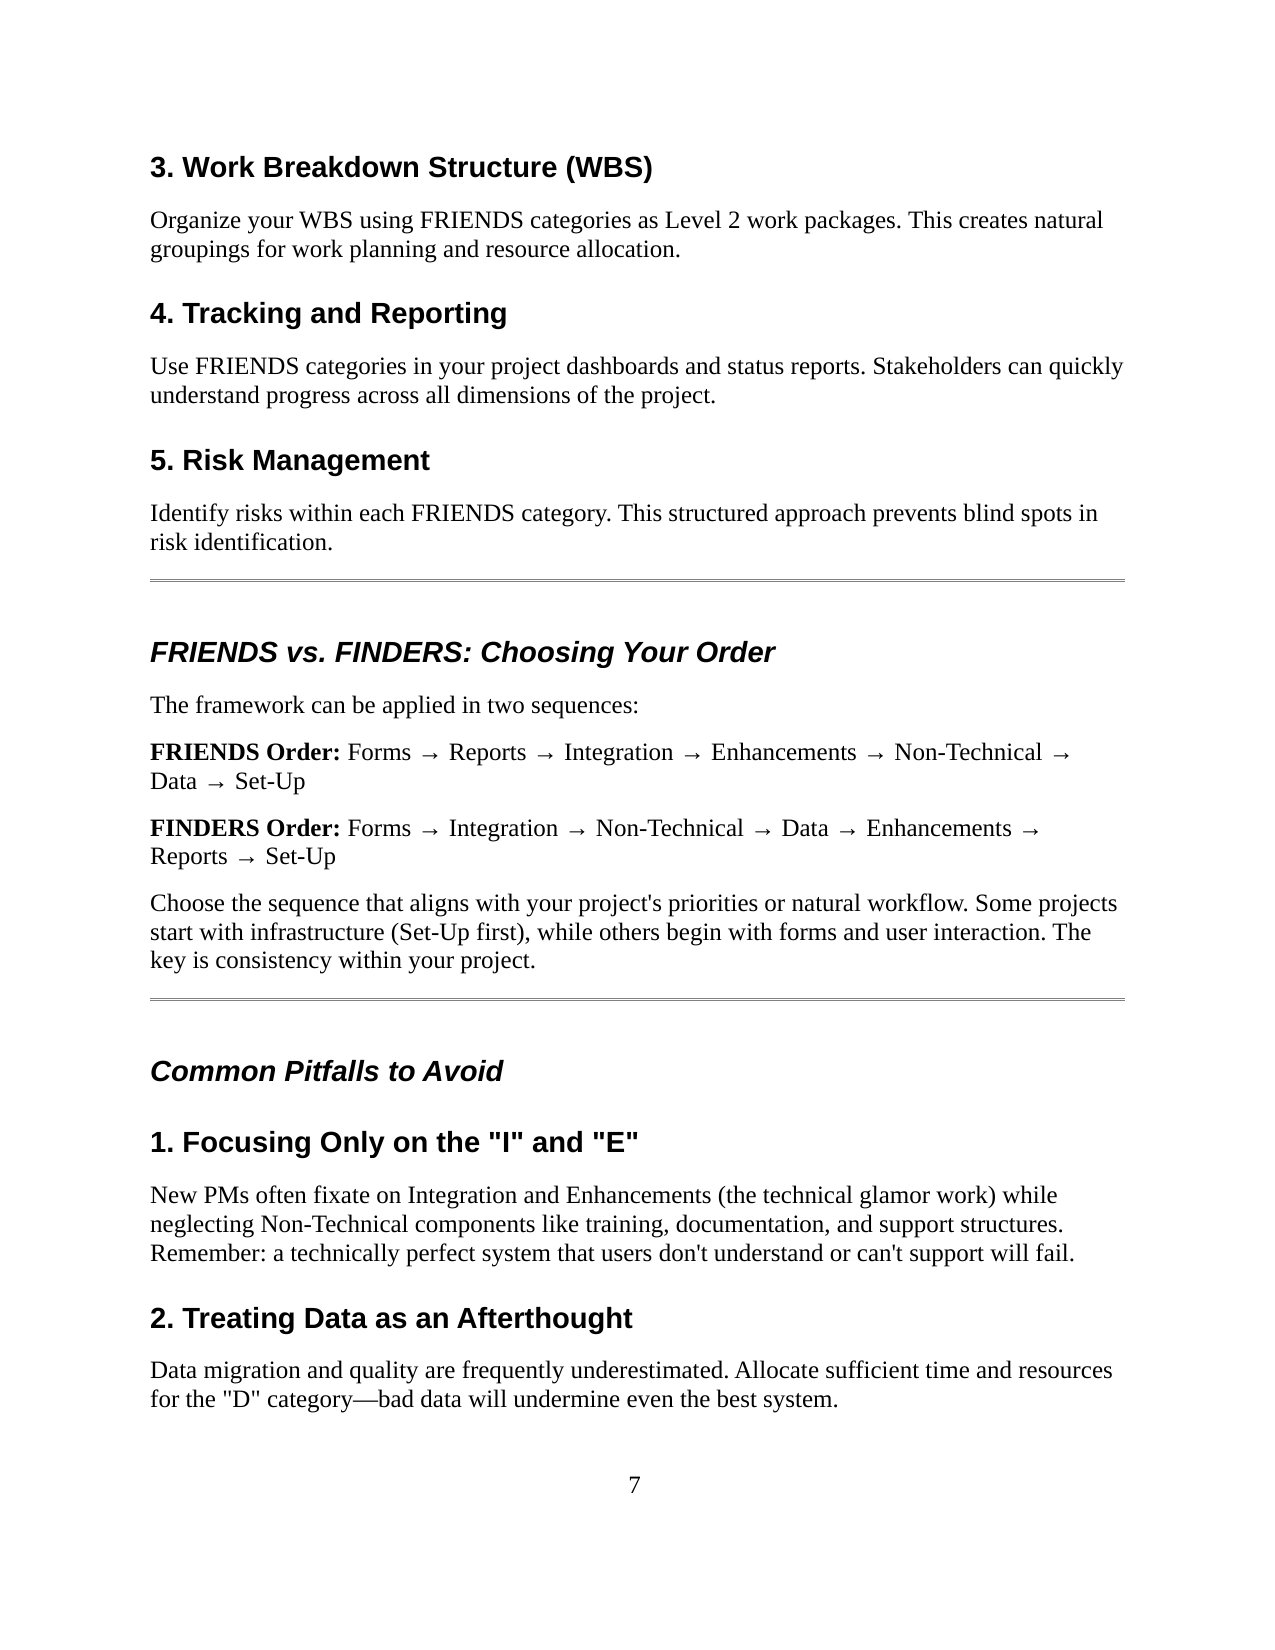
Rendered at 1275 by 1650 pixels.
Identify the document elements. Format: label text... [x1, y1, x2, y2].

subtitle 5. Risk Management [150, 443, 1125, 476]
text Use FRIENDS categories in your project dashboards and status reports. Stakeholders can quickly understand progress across all dimensions of the project. [150, 351, 1125, 409]
subtitle 3. Work Breakdown Structure (WBS) [150, 150, 1125, 183]
subtitle Common Pitfalls to Avoid [150, 1054, 1125, 1088]
text FINDERS Order: Forms → Integration → Non-Technical → Data → Enhancements → Reports → Set-Up [150, 813, 1125, 870]
text Identify risks within each FRIENDS category. This structured approach prevents blind spots in risk identification. [150, 498, 1125, 555]
subtitle 1. Focusing Only on the "I" and "E" [150, 1125, 1125, 1159]
subtitle 4. Tracking and Reporting [150, 296, 1125, 330]
text Choose the sequence that aligns with your project's priorities or natural workflow. Some projects start with infrastructure (Set-Up first), while others begin with forms and user interaction. The key is consistency within your project. [150, 888, 1125, 974]
text FRIENDS Order: Forms → Reports → Integration → Enhancements → Non-Technical → Data → Set-Up [150, 737, 1125, 795]
text Organize your WBS using FRIENDS categories as Level 2 work packages. This creates natural groupings for work planning and resource allocation. [150, 205, 1125, 262]
text The framework can be applied in two sequences: [150, 691, 1125, 719]
text Data migration and quality are frequently underestimated. Allocate sufficient time and resources for the "D" category—bad data will undermine even the best system. [150, 1356, 1125, 1413]
subtitle FRIENDS vs. FINDERS: Choosing Your Order [150, 636, 1125, 669]
text New PMs often fixate on Integration and Enhancements (the technical glamor work) while neglecting Non-Technical components like training, documentation, and support structures. Remember: a technically perfect system that users don't understand or can't support will fail. [150, 1180, 1125, 1267]
subtitle 2. Treating Data as an Afterthought [150, 1301, 1125, 1334]
